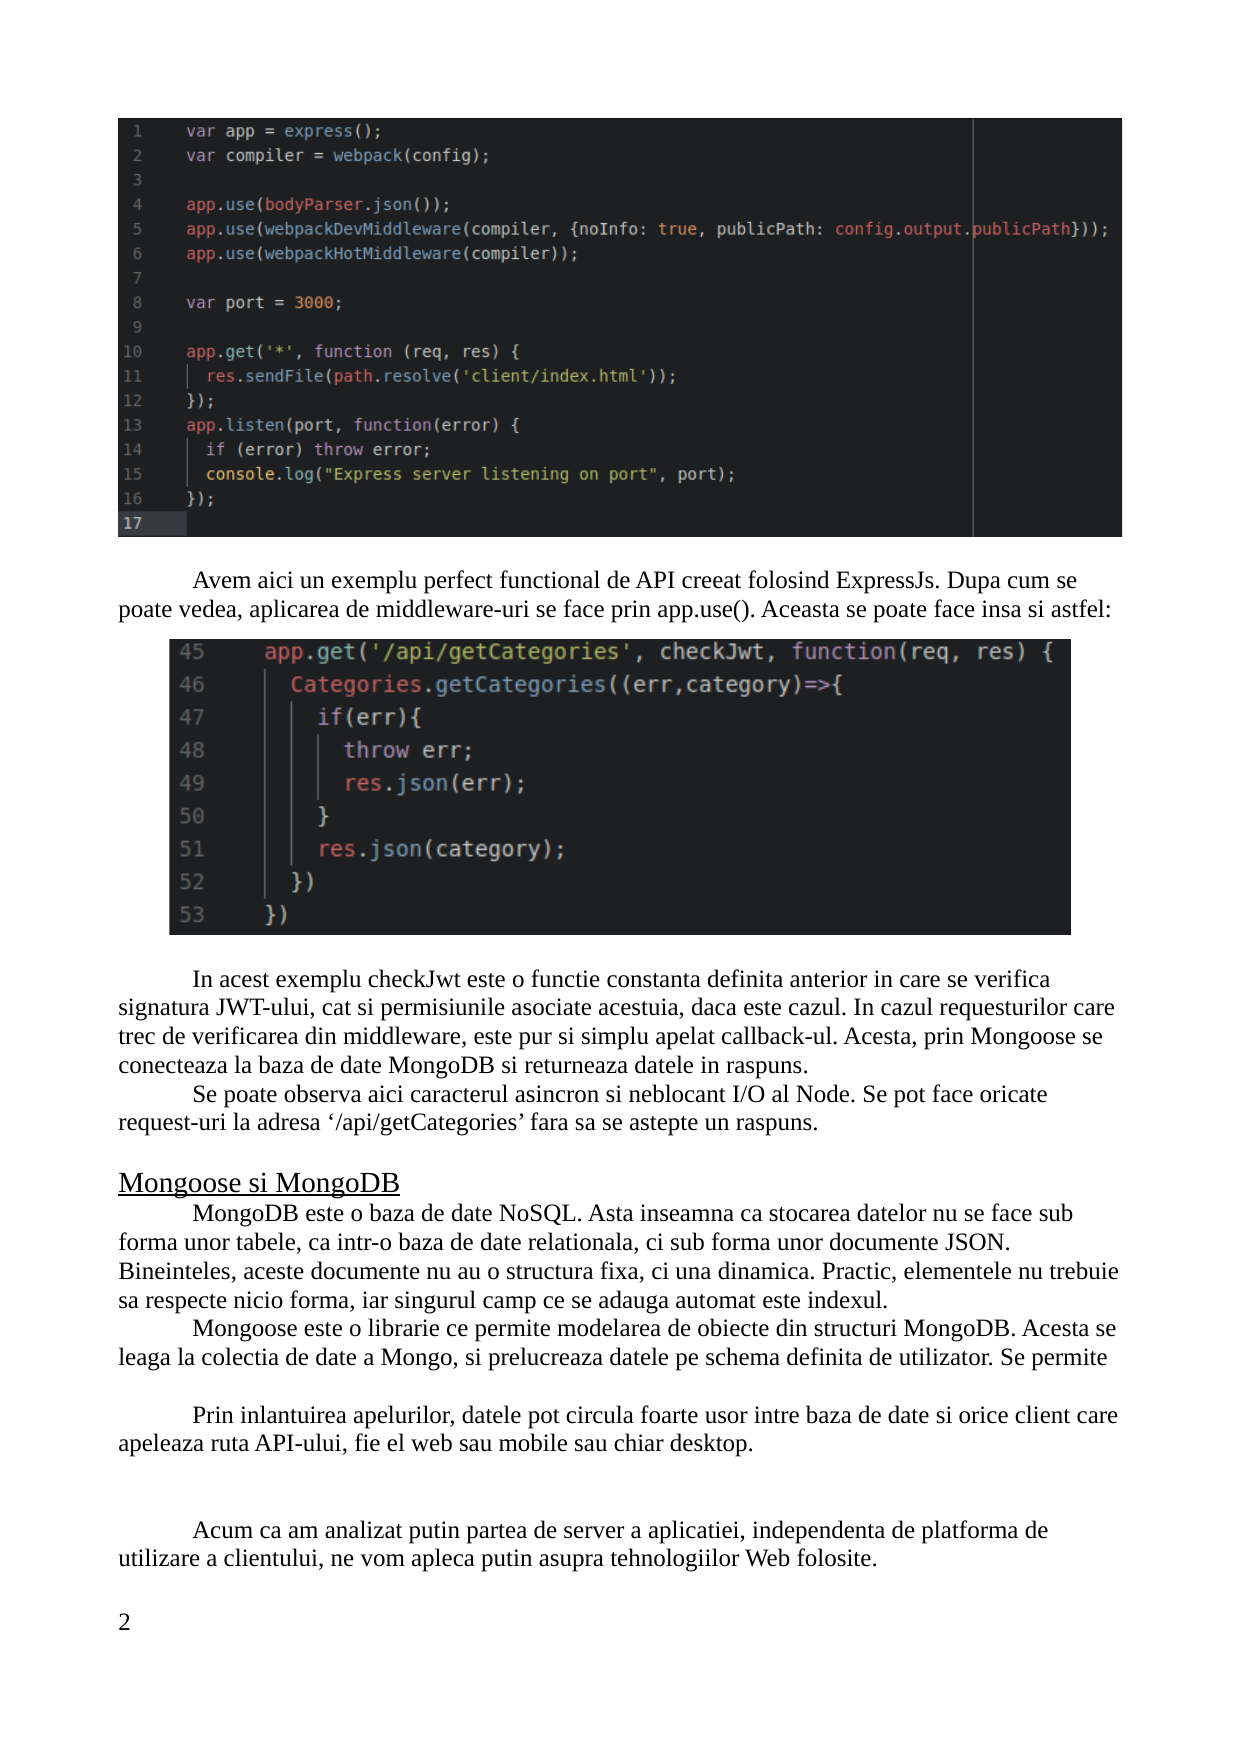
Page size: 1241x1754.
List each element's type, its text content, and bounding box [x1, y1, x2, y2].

text Avem aici un exemplu perfect functional de API creeat folosind ExpressJs. Dupa cum se poate vedea, aplicarea de middleware-uri se face prin app.use(). Aceasta se poate face insa si astfel: [118, 565, 1122, 622]
text Prin inlantuirea apelurilor, datele pot circula foarte usor intre baza de date si orice client care apeleaza ruta API-ului, fie el web sau mobile sau chiar desktop. [118, 1400, 1122, 1457]
text Acum ca am analizat putin partea de server a aplicatiei, independenta de platforma de utilizare a clientului, ne vom apleca putin asupra tehnologiilor Web folosite. [118, 1515, 1122, 1572]
text Se poate observa aici caracterul asincron si neblocant I/O al Node. Se pot face oricate request-uri la adresa ‘/api/getCategories’ fara sa se astepte un raspuns. [118, 1079, 1122, 1136]
picture [169, 639, 1071, 935]
text Mongoose este o librarie ce permite modelarea de obiecte din structuri MongoDB. Acesta se leaga la colectia de date a Mongo, si prelucreaza datele pe schema definita de utilizator. Se permite [118, 1313, 1122, 1371]
text In acest exemplu checkJwt este o functie constanta definita anterior in care se verifica signatura JWT-ului, cat si permisiunile asociate acestuia, daca este cazul. In cazul requesturilor care trec de verificarea din middleware, este pur si simplu apelat callback-ul. Acesta, prin Mongoose se conecteaza la baza de date MongoDB si returneaza datele in raspuns. [118, 964, 1122, 1079]
text MongoDB este o baza de date NoSQL. Asta inseamna ca stocarea datelor nu se face sub forma unor tabele, ca intr-o baza de date relationala, ci sub forma unor documente JSON. Bineinteles, aceste documente nu au o structura fixa, ci una dinamica. Practic, elementele nu trebuie sa respecte nicio forma, iar singurul camp ce se adauga automat este indexul. [118, 1198, 1122, 1313]
text Mongoose si MongoDB [118, 1165, 1122, 1198]
picture [118, 118, 1123, 537]
